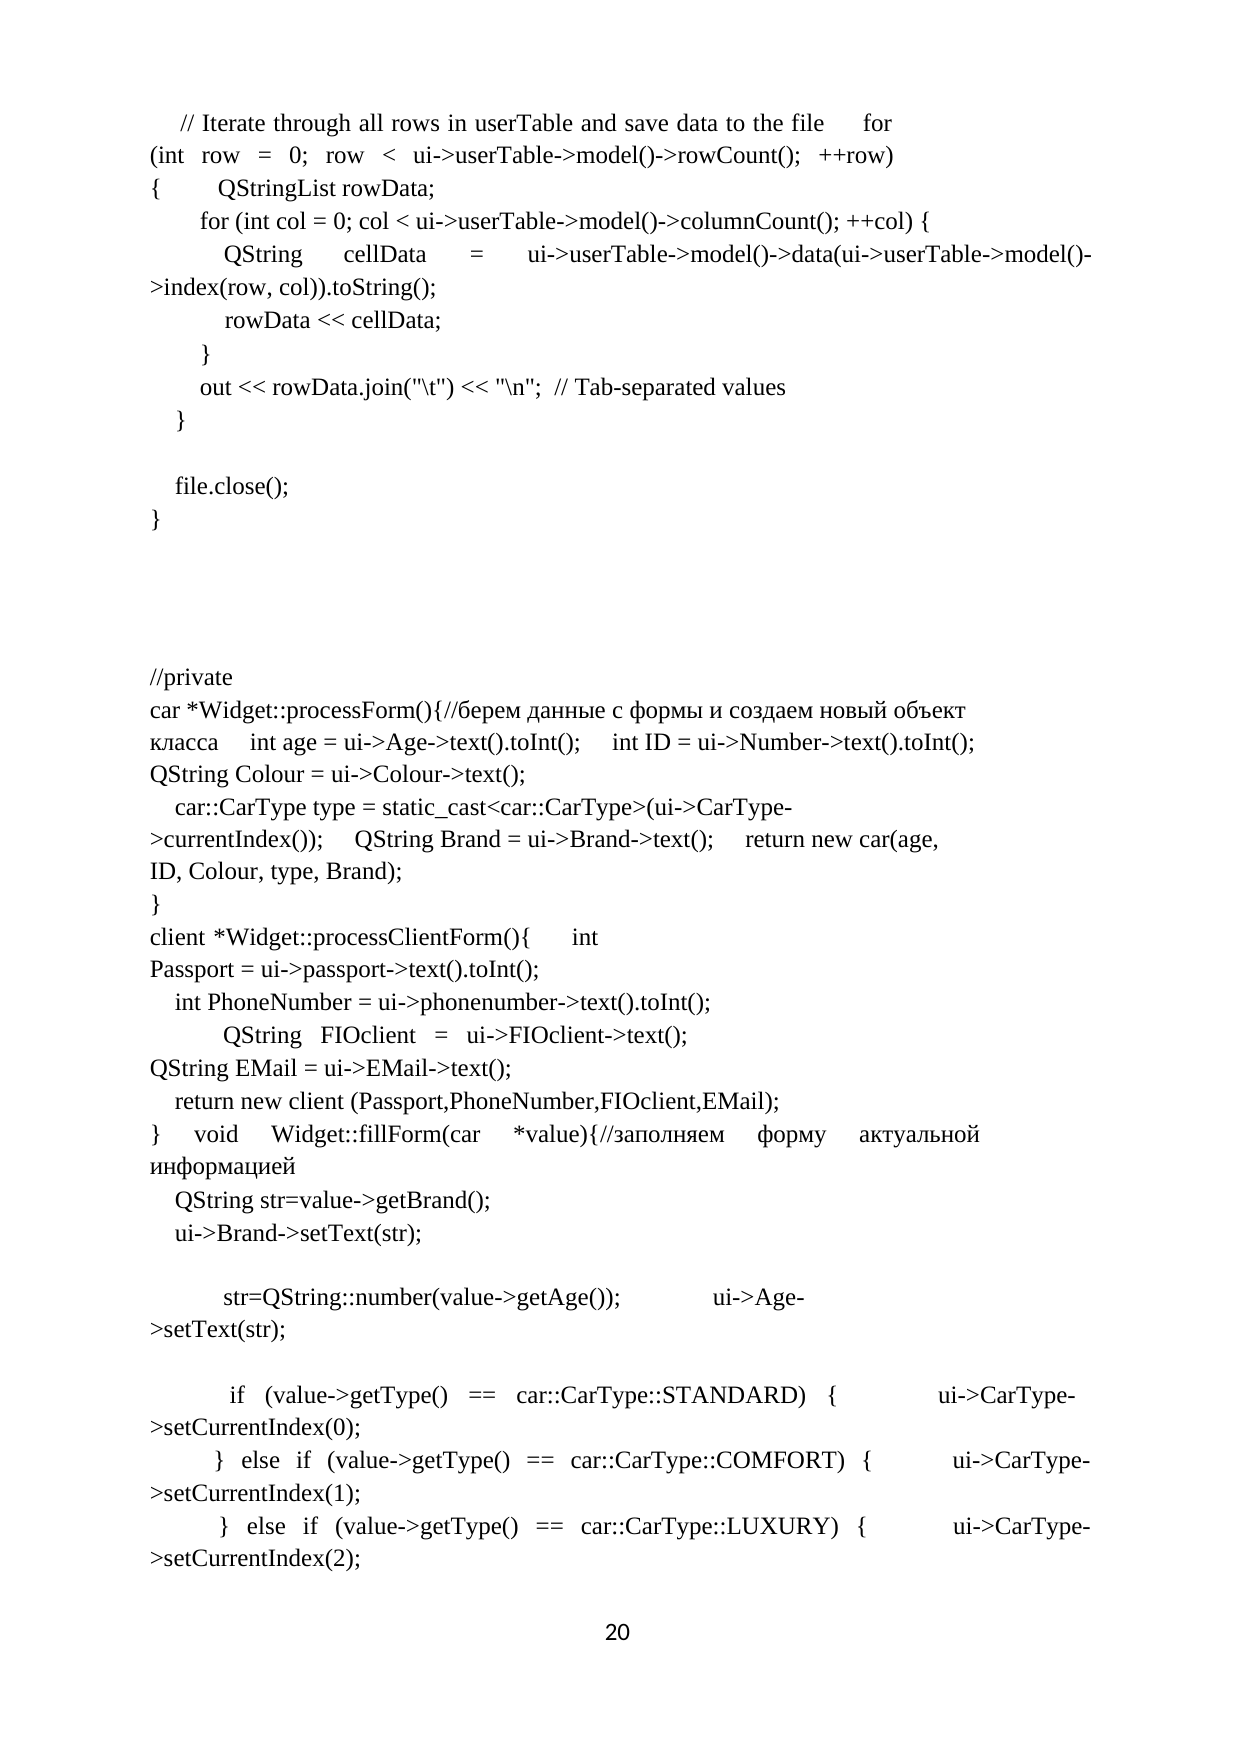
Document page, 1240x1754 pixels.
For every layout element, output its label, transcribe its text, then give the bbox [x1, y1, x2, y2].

text for (int col = 0; col < ui->userTable->model()->columnCount(); ++col) { [149, 206, 1091, 235]
text >index(row, col)).toString(); [149, 272, 1091, 301]
text } else if (value->getType() == car::CarType::COMFORT) { ui->CarType->setCurrentIndex(1); [149, 1446, 1091, 1507]
text if (value->getType() == car::CarType::STANDARD) { ui->CarType->setCurrentIndex(0); [149, 1380, 1076, 1441]
text QString cellData = ui->userTable->model()->data(ui->userTable->model()- [148, 239, 1118, 268]
text car::CarType type = static_cast<car::CarType>(ui->CarType->currentIndex()); QString Brand = ui->Brand->text(); return new car(age, ID, Colour, type, Brand); [149, 792, 961, 885]
text } [149, 405, 1091, 434]
text file.close(); [149, 471, 1091, 500]
text } void Widget::fillForm(car *value){//заполняем форму актуальной информацией [149, 1119, 981, 1180]
text str=QString::number(value->getAge()); ui->Age->setText(str); [149, 1282, 805, 1343]
text out << rowData.join("\t") << "\n"; // Tab-separated values [149, 372, 1091, 401]
text QString str=value->getBrand(); [149, 1185, 1091, 1213]
text } else if (value->getType() == car::CarType::LUXURY) { ui->CarType->setCurrentIndex(2); [149, 1511, 1091, 1572]
text ui->Brand->setText(str); [149, 1218, 1091, 1247]
text // Iterate through all rows in userTable and save data to the file for (int row = 0; row < ui->userTable->model()->rowCount(); ++row) { QStringList rowData; [149, 108, 894, 201]
text QString FIOclient = ui->FIOclient->text(); QString EMail = ui->EMail->text(); [149, 1021, 688, 1082]
text client *Widget::processClientForm(){ int Passport = ui->passport->text().toInt(); [149, 922, 598, 983]
text return new client (Passport,PhoneNumber,FIOclient,EMail); [149, 1086, 1091, 1115]
text rowData << cellData; [149, 306, 1091, 334]
text car *Widget::processForm(){//берем данные с формы и создаем новый объект класса int age = ui->Age->text().toInt(); int ID = ui->Number->text().toInt(); QString Colour = ui->Colour->text(); [149, 696, 1039, 788]
text } [149, 339, 1091, 368]
text int PhoneNumber = ui->phonenumber->text().toInt(); [149, 987, 1091, 1016]
text } [149, 889, 1091, 917]
text } [149, 504, 1091, 533]
text //private [149, 662, 1091, 691]
